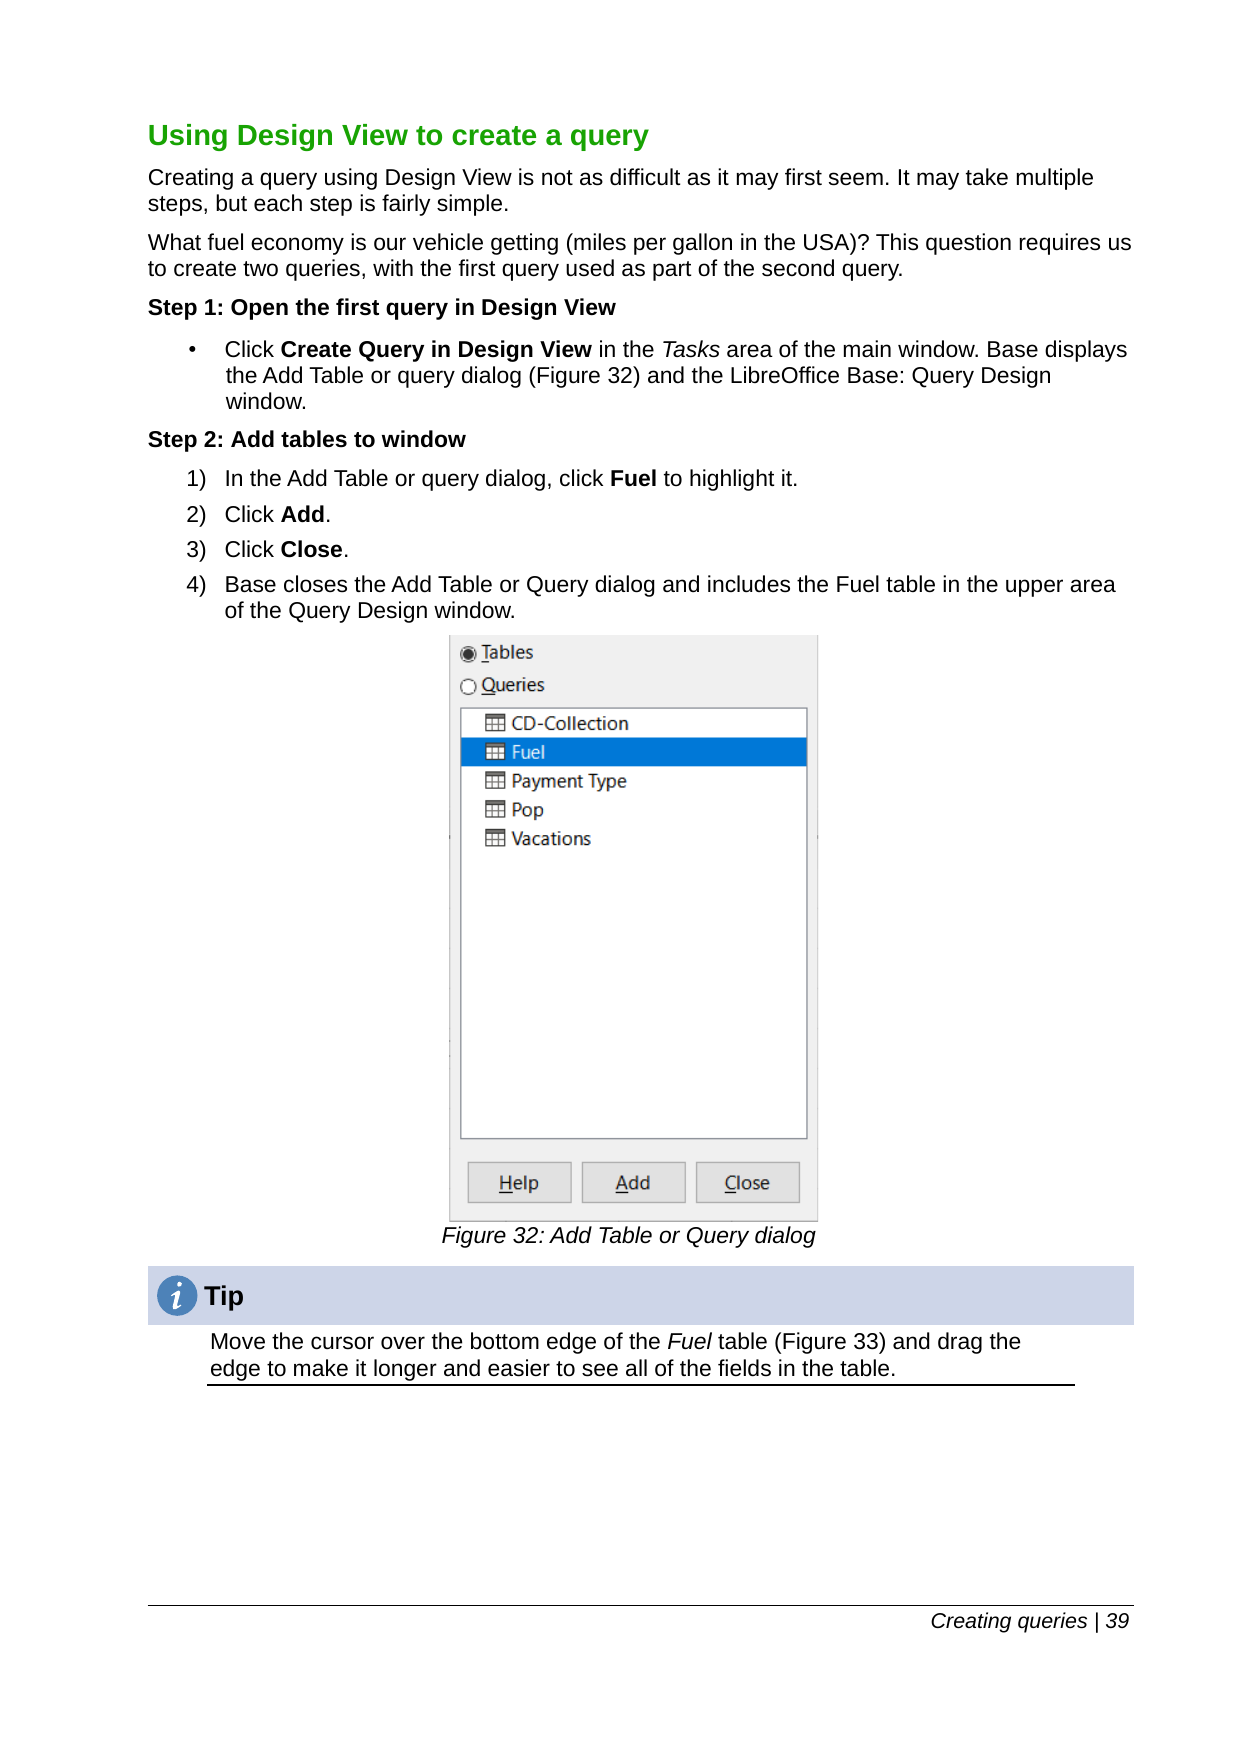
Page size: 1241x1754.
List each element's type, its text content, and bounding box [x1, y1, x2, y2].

list Base closes the Add Table or Query dialog and includes the Fuel table in the upper area of the Query Design window. [207, 571, 1134, 624]
list In the Add Table or query dialog, click Fuel to highlight it. [207, 465, 1134, 492]
subtitle Tip [148, 1266, 1134, 1325]
text Step 1: Open the first query in Design View [148, 294, 1134, 320]
text Figure 32: Add Table or Query dialog [441, 636, 840, 1248]
list Click Close. [207, 536, 1134, 562]
text Creating a query using Design View is not as difficult as it may first seem. It may take multiple steps, but each step is fairly simple. [148, 163, 1134, 216]
list Click Create Query in Design View in the Tasks area of the main window. Base displays the Add Table or query dialog (Figure 32) and the LibreOffice Base: Query Design window. [185, 333, 1134, 418]
subtitle Using Design View to create a query [148, 118, 1134, 152]
text What fuel economy is our vehicle getting (miles per gallon in the USA)? This question requires us to create two queries, with the first query used as part of the second query. [148, 229, 1134, 281]
picture [449, 635, 819, 1222]
text Move the cursor over the bottom edge of the Fuel table (Figure 33) and drag the edge to make it longer and easier to see all of the fields in the table. [207, 1325, 1075, 1384]
list Click Add. [207, 501, 1134, 527]
text Step 2: Add tables to window [148, 426, 1134, 453]
